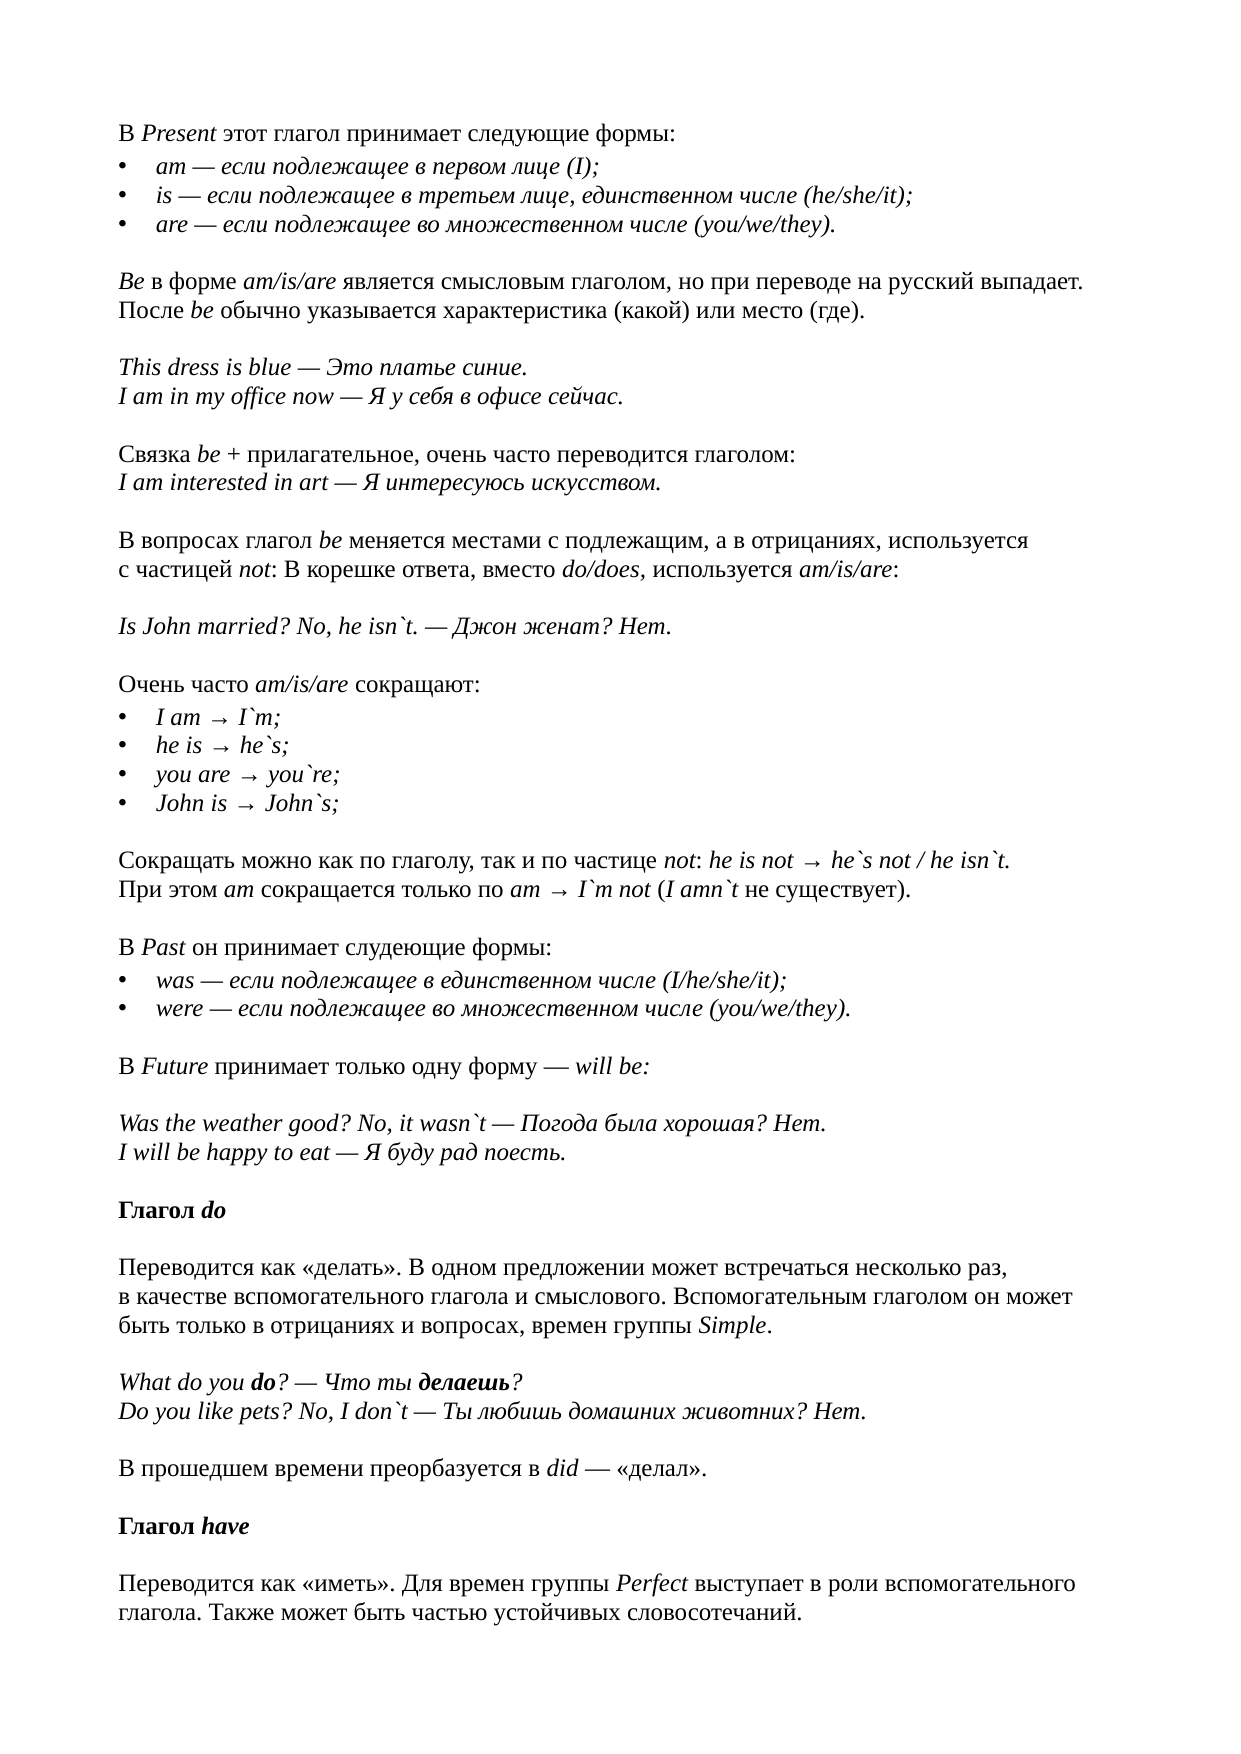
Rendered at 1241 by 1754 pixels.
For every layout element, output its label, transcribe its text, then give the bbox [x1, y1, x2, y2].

text Сокращать можно как по глаголу, так и по частице not: he is not → he`s not / he isn`t. [118, 845, 1122, 874]
list John is → John`s; [118, 788, 1122, 817]
text глагола. Также может быть частью устойчивых словосотечаний. [118, 1597, 1122, 1626]
list I am → I`m; [118, 702, 1122, 730]
text I am interested in art — Я интересуюсь искусством. [118, 467, 1122, 496]
text Переводится как «делать». В одном предложении может встречаться несколько раз, [118, 1252, 1122, 1281]
text What do you do? — Что ты делаешь? [118, 1367, 1122, 1396]
list was — если подлежащее в единственном числе (I/he/she/it); [118, 965, 1122, 993]
text в качестве вспомогательного глагола и смыслового. Вспомогательным глаголом он может [118, 1281, 1122, 1310]
text В прошедшем времени преорбазуется в did — «делал». [118, 1453, 1122, 1482]
list is — если подлежащее в третьем лице, единственном числе (he/she/it); [118, 180, 1122, 209]
text Is John married? No, he isn`t. — Джон женат? Нет. [118, 611, 1122, 640]
list you are → you`re; [118, 759, 1122, 788]
text Do you like pets? No, I don`t — Ты любишь домашних животних? Нет. [118, 1396, 1122, 1425]
text Очень часто am/is/are сокращают: [118, 669, 1122, 697]
text Be в форме am/is/are является смысловым глаголом, но при переводе на русский выпадает. [118, 266, 1122, 295]
list he is → he`s; [118, 730, 1122, 759]
text Глагол do [118, 1195, 1122, 1223]
text В Present этот глагол принимает следующие формы: [118, 118, 1122, 147]
text Связка be + прилагательное, очень часто переводится глаголом: [118, 439, 1122, 467]
list are — если подлежащее во множественном числе (you/we/they). [118, 209, 1122, 237]
text I will be happy to eat — Я буду рад поесть. [118, 1137, 1122, 1166]
text Глагол have [118, 1511, 1122, 1540]
list were — если подлежащее во множественном числе (you/we/they). [118, 993, 1122, 1022]
text После be обычно указывается характеристика (какой) или место (где). [118, 295, 1122, 324]
text В вопросах глагол be меняется местами с подлежащим, а в отрицаниях, используется [118, 525, 1122, 554]
text Was the weather good? No, it wasn`t — Погода была хорошая? Нет. [118, 1108, 1122, 1137]
text При этом am сокращается только по am → I`m not (I amn`t не существует). [118, 874, 1122, 903]
list am — если подлежащее в первом лице (I); [118, 151, 1122, 180]
text This dress is blue — Это платье синие. [118, 352, 1122, 381]
text быть только в отрицаниях и вопросах, времен группы Simple. [118, 1310, 1122, 1338]
text В Future принимает только одну форму — will be: [118, 1051, 1122, 1080]
text В Past он принимает слудеющие формы: [118, 932, 1122, 960]
text с частицей not: В корешке ответа, вместо do/does, используется am/is/are: [118, 554, 1122, 582]
text I am in my office now — Я у себя в офисе сейчас. [118, 381, 1122, 410]
text Переводится как «иметь». Для времен группы Perfect выступает в роли вспомогательного [118, 1568, 1122, 1597]
